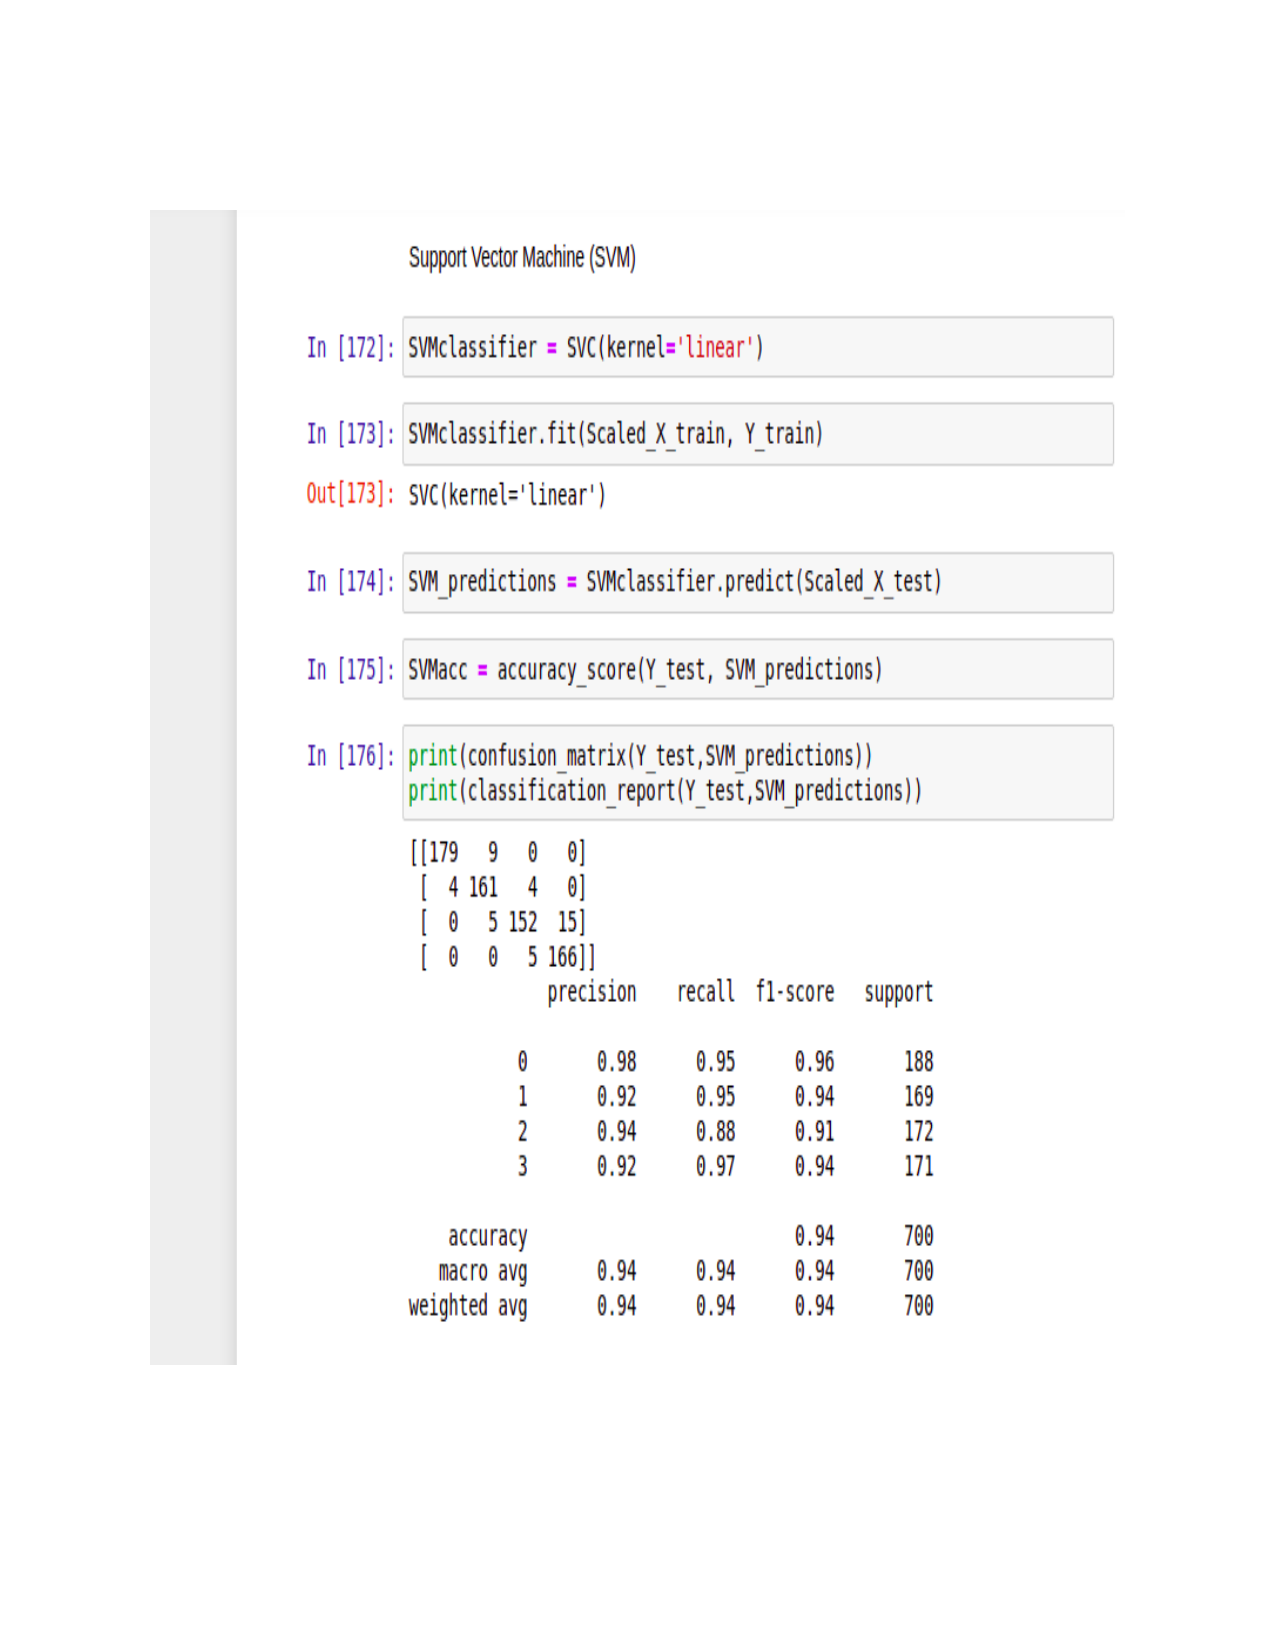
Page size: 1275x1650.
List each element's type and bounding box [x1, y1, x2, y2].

picture [150, 210, 1125, 1365]
